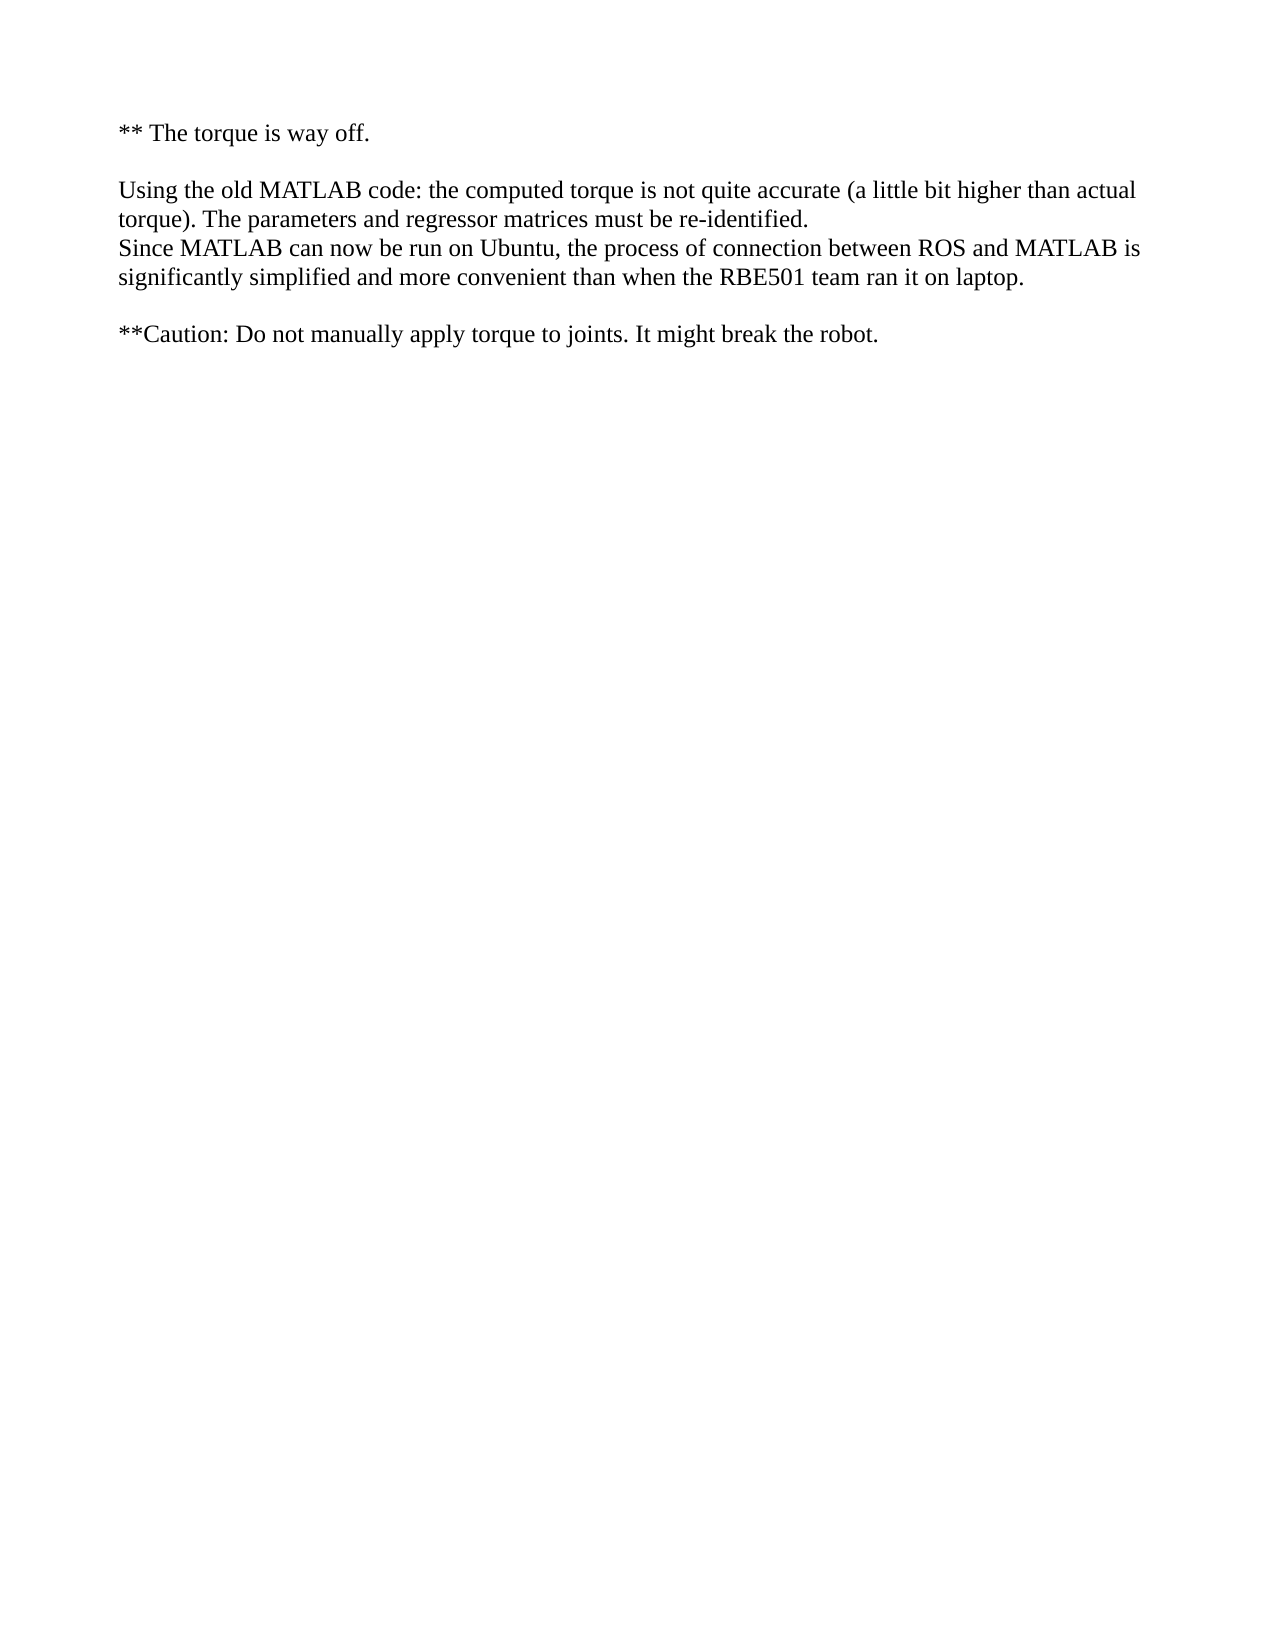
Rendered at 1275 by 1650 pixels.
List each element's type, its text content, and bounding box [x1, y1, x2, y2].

text Using the old MATLAB code: the computed torque is not quite accurate (a little bit higher than actual torque). The parameters and regressor matrices must be re-identified. [118, 176, 1157, 233]
text **Caution: Do not manually apply torque to joints. It might break the robot. [118, 319, 1157, 348]
text ** The torque is way off. [118, 118, 1157, 147]
text Since MATLAB can now be run on Ubuntu, the process of connection between ROS and MATLAB is significantly simplified and more convenient than when the RBE501 team ran it on laptop. [118, 233, 1157, 291]
